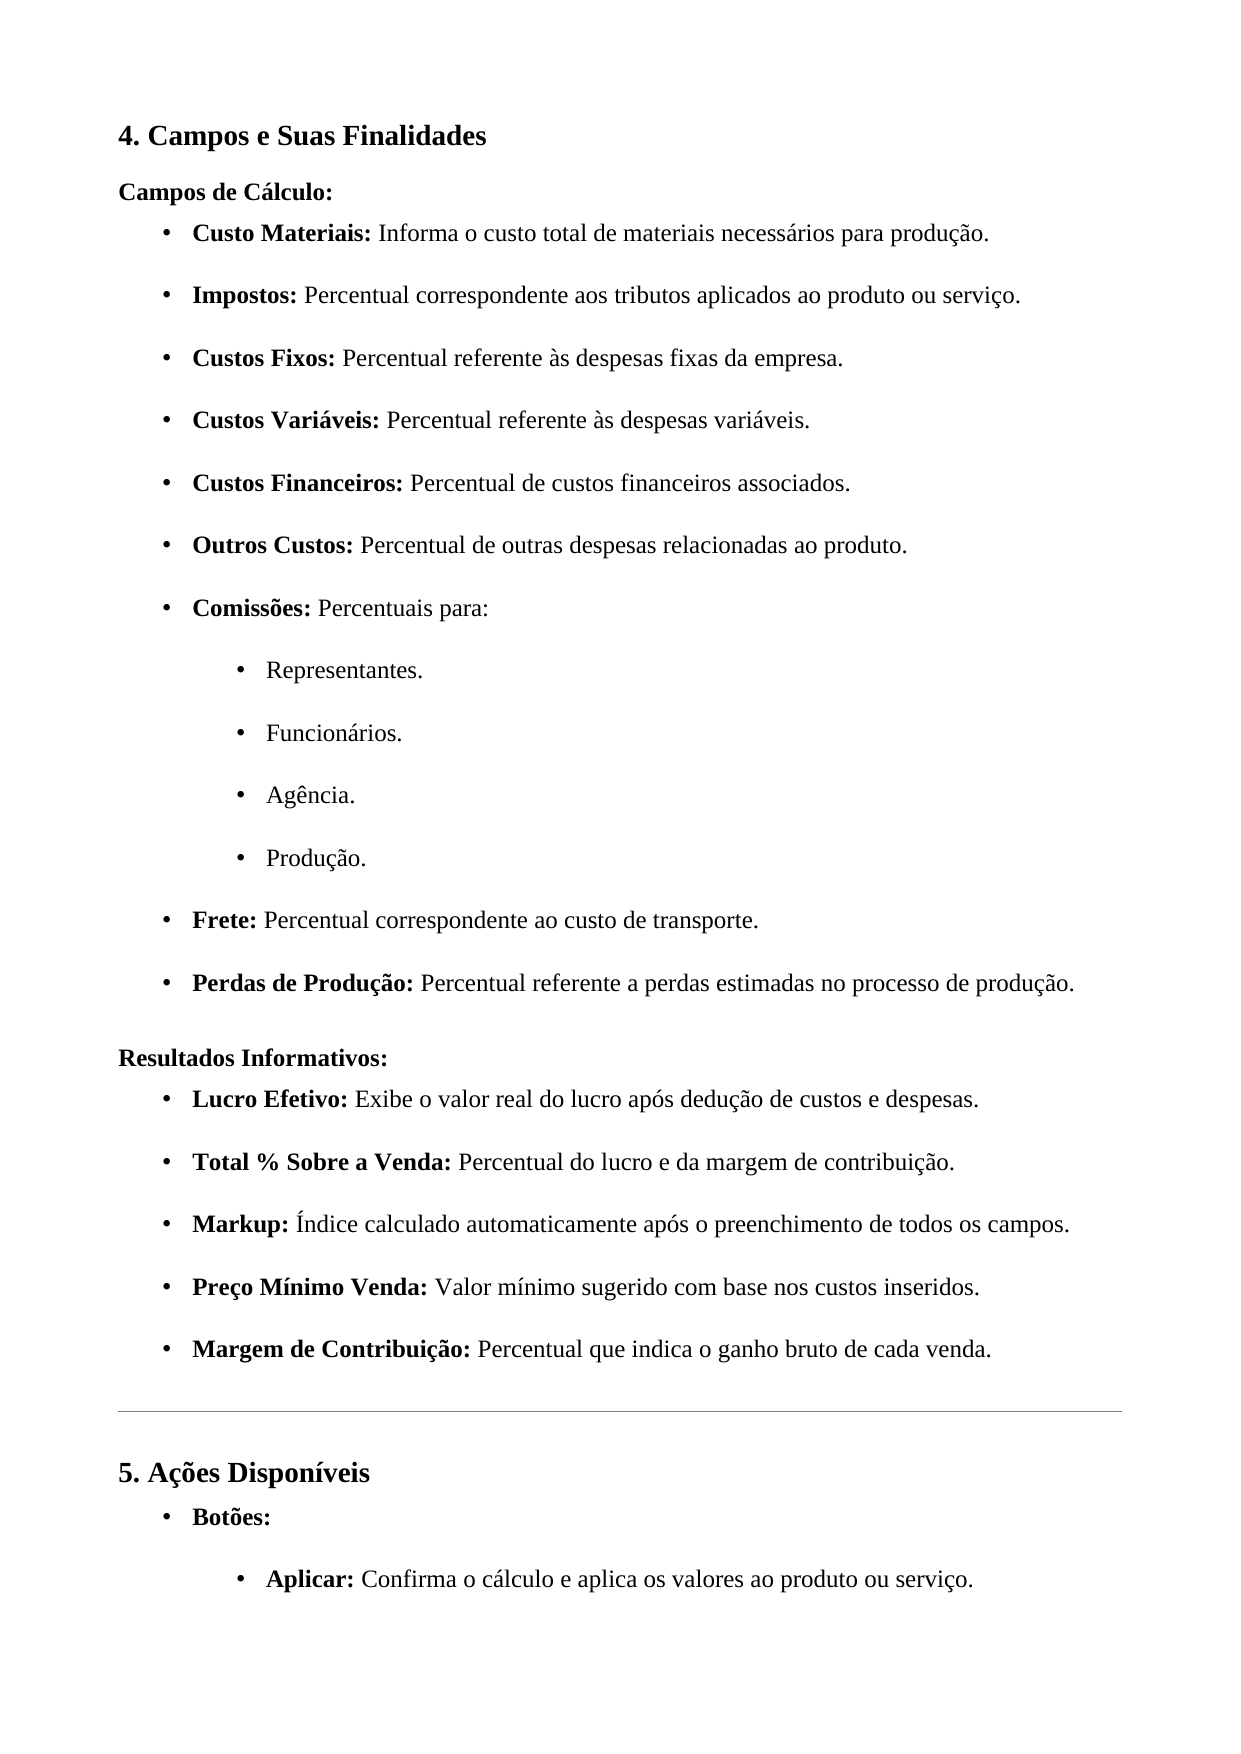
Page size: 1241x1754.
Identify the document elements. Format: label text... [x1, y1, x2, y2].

list Custos Financeiros: Percentual de custos financeiros associados. [162, 468, 1122, 497]
list Lucro Efetivo: Exibe o valor real do lucro após dedução de custos e despesas. [162, 1084, 1122, 1113]
list Custos Fixos: Percentual referente às despesas fixas da empresa. [162, 343, 1122, 372]
list Agência. [236, 780, 1122, 809]
subtitle 4. Campos e Suas Finalidades [118, 118, 1122, 152]
list Funcionários. [236, 718, 1122, 747]
list Preço Mínimo Venda: Valor mínimo sugerido com base nos custos inseridos. [162, 1272, 1122, 1300]
list Comissões: Percentuais para: [162, 593, 1122, 622]
subtitle Resultados Informativos: [118, 1043, 1122, 1072]
list Produção. [236, 843, 1122, 872]
list Representantes. [236, 655, 1122, 684]
list Aplicar: Confirma o cálculo e aplica os valores ao produto ou serviço. [236, 1564, 1122, 1593]
subtitle 5. Ações Disponíveis [118, 1456, 1122, 1489]
list Custos Variáveis: Percentual referente às despesas variáveis. [162, 405, 1122, 434]
list Custo Materiais: Informa o custo total de materiais necessários para produção. [162, 218, 1122, 247]
list Frete: Percentual correspondente ao custo de transporte. [162, 905, 1122, 934]
subtitle Campos de Cálculo: [118, 177, 1122, 205]
list Perdas de Produção: Percentual referente a perdas estimadas no processo de produção. [162, 968, 1122, 997]
list Markup: Índice calculado automaticamente após o preenchimento de todos os campos. [162, 1209, 1122, 1238]
list Botões: [162, 1502, 1122, 1530]
list Impostos: Percentual correspondente aos tributos aplicados ao produto ou serviço. [162, 280, 1122, 309]
list Outros Custos: Percentual de outras despesas relacionadas ao produto. [162, 530, 1122, 559]
list Margem de Contribuição: Percentual que indica o ganho bruto de cada venda. [162, 1334, 1122, 1363]
list Total % Sobre a Venda: Percentual do lucro e da margem de contribuição. [162, 1147, 1122, 1175]
